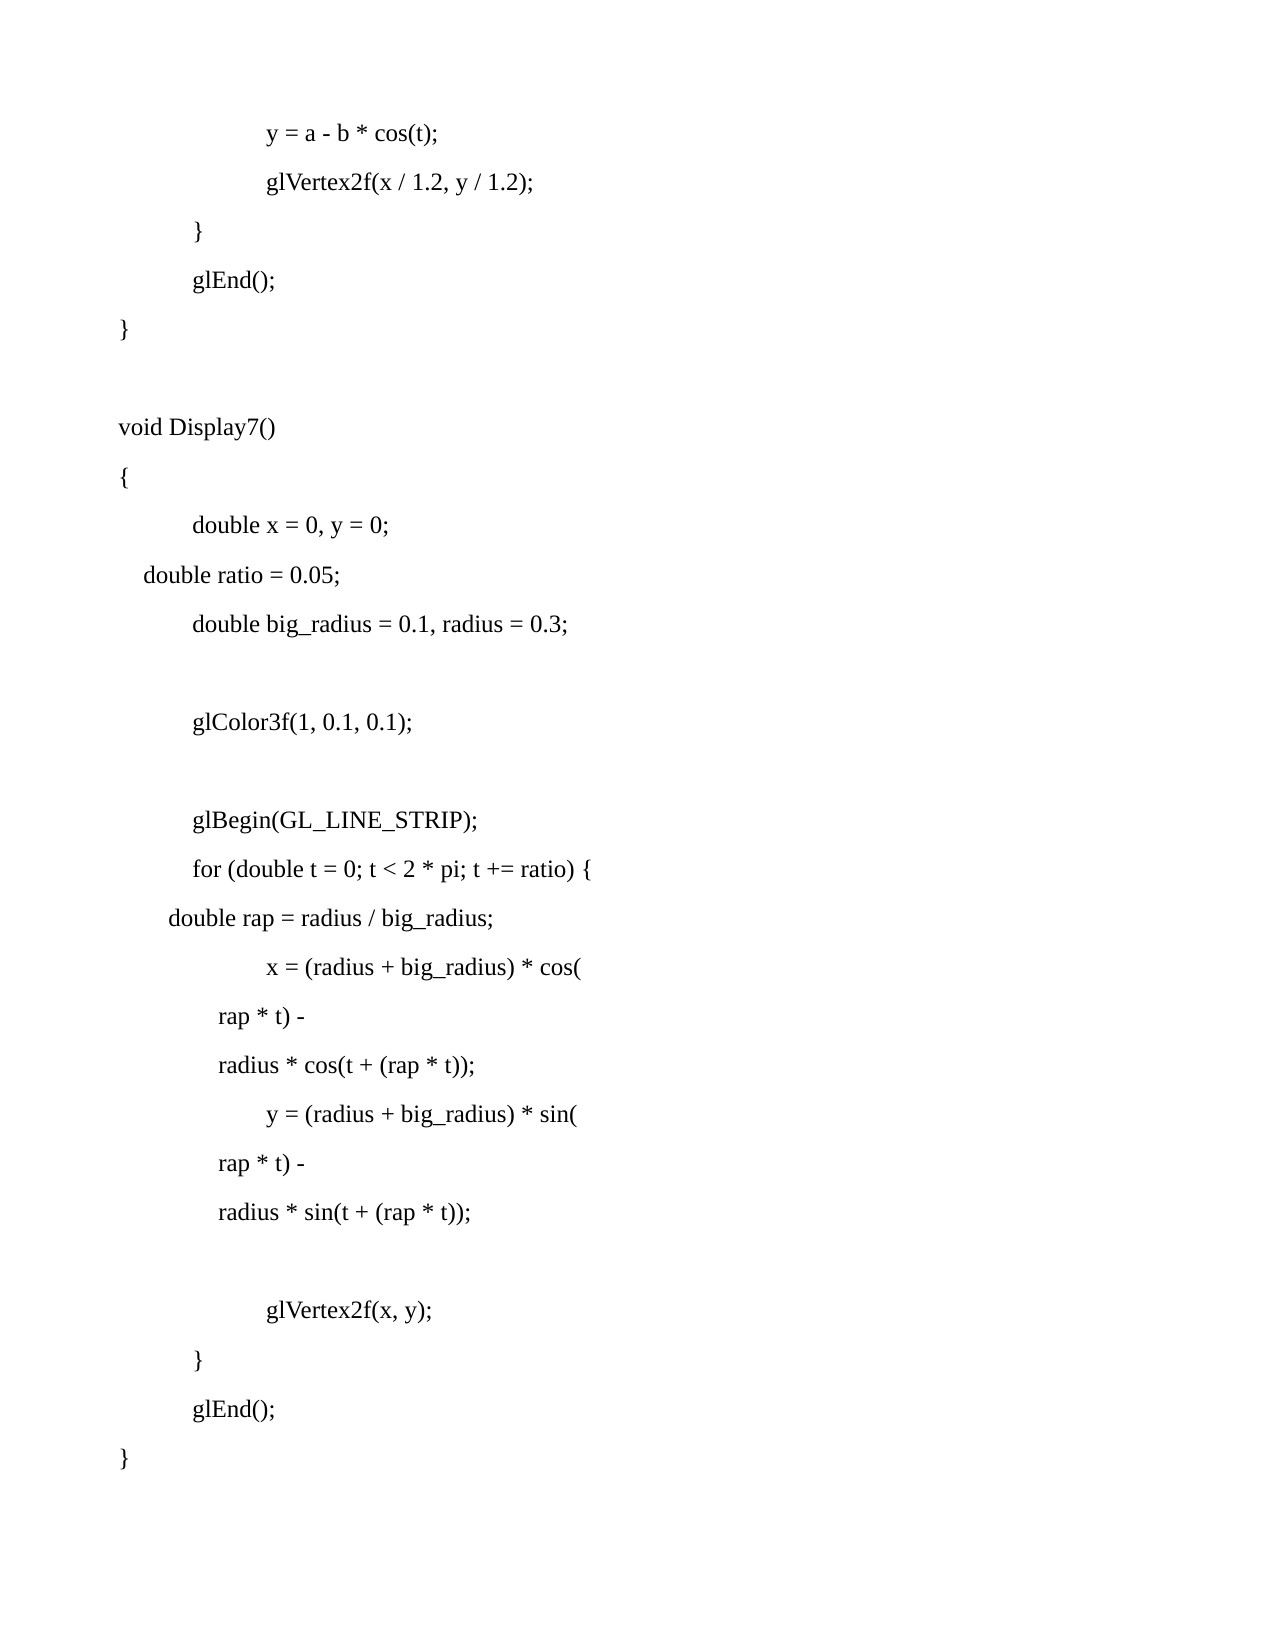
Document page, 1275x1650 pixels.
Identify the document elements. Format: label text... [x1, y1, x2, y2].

text glEnd(); [118, 1394, 1157, 1422]
text radius * cos(t + (rap * t)); [118, 1050, 1157, 1079]
text glVertex2f(x / 1.2, y / 1.2); [118, 167, 1157, 196]
text } [118, 314, 1157, 343]
text radius * sin(t + (rap * t)); [118, 1197, 1157, 1226]
text { [118, 462, 1157, 490]
text glColor3f(1, 0.1, 0.1); [118, 707, 1157, 736]
text double big_radius = 0.1, radius = 0.3; [118, 609, 1157, 637]
text void Display7() [118, 412, 1157, 441]
text double rap = radius / big_radius; [118, 903, 1157, 932]
text for (double t = 0; t < 2 * pi; t += ratio) { [118, 854, 1157, 883]
text } [118, 1443, 1157, 1472]
text double ratio = 0.05; [118, 560, 1157, 588]
text glEnd(); [118, 265, 1157, 294]
text rap * t) - [118, 1001, 1157, 1030]
text glBegin(GL_LINE_STRIP); [118, 805, 1157, 834]
text y = (radius + big_radius) * sin( [118, 1099, 1157, 1128]
text y = a - b * cos(t); [118, 118, 1157, 147]
text } [118, 1345, 1157, 1373]
text glVertex2f(x, y); [118, 1296, 1157, 1324]
text } [118, 216, 1157, 245]
text rap * t) - [118, 1148, 1157, 1177]
text double x = 0, y = 0; [118, 511, 1157, 539]
text x = (radius + big_radius) * cos( [118, 952, 1157, 981]
